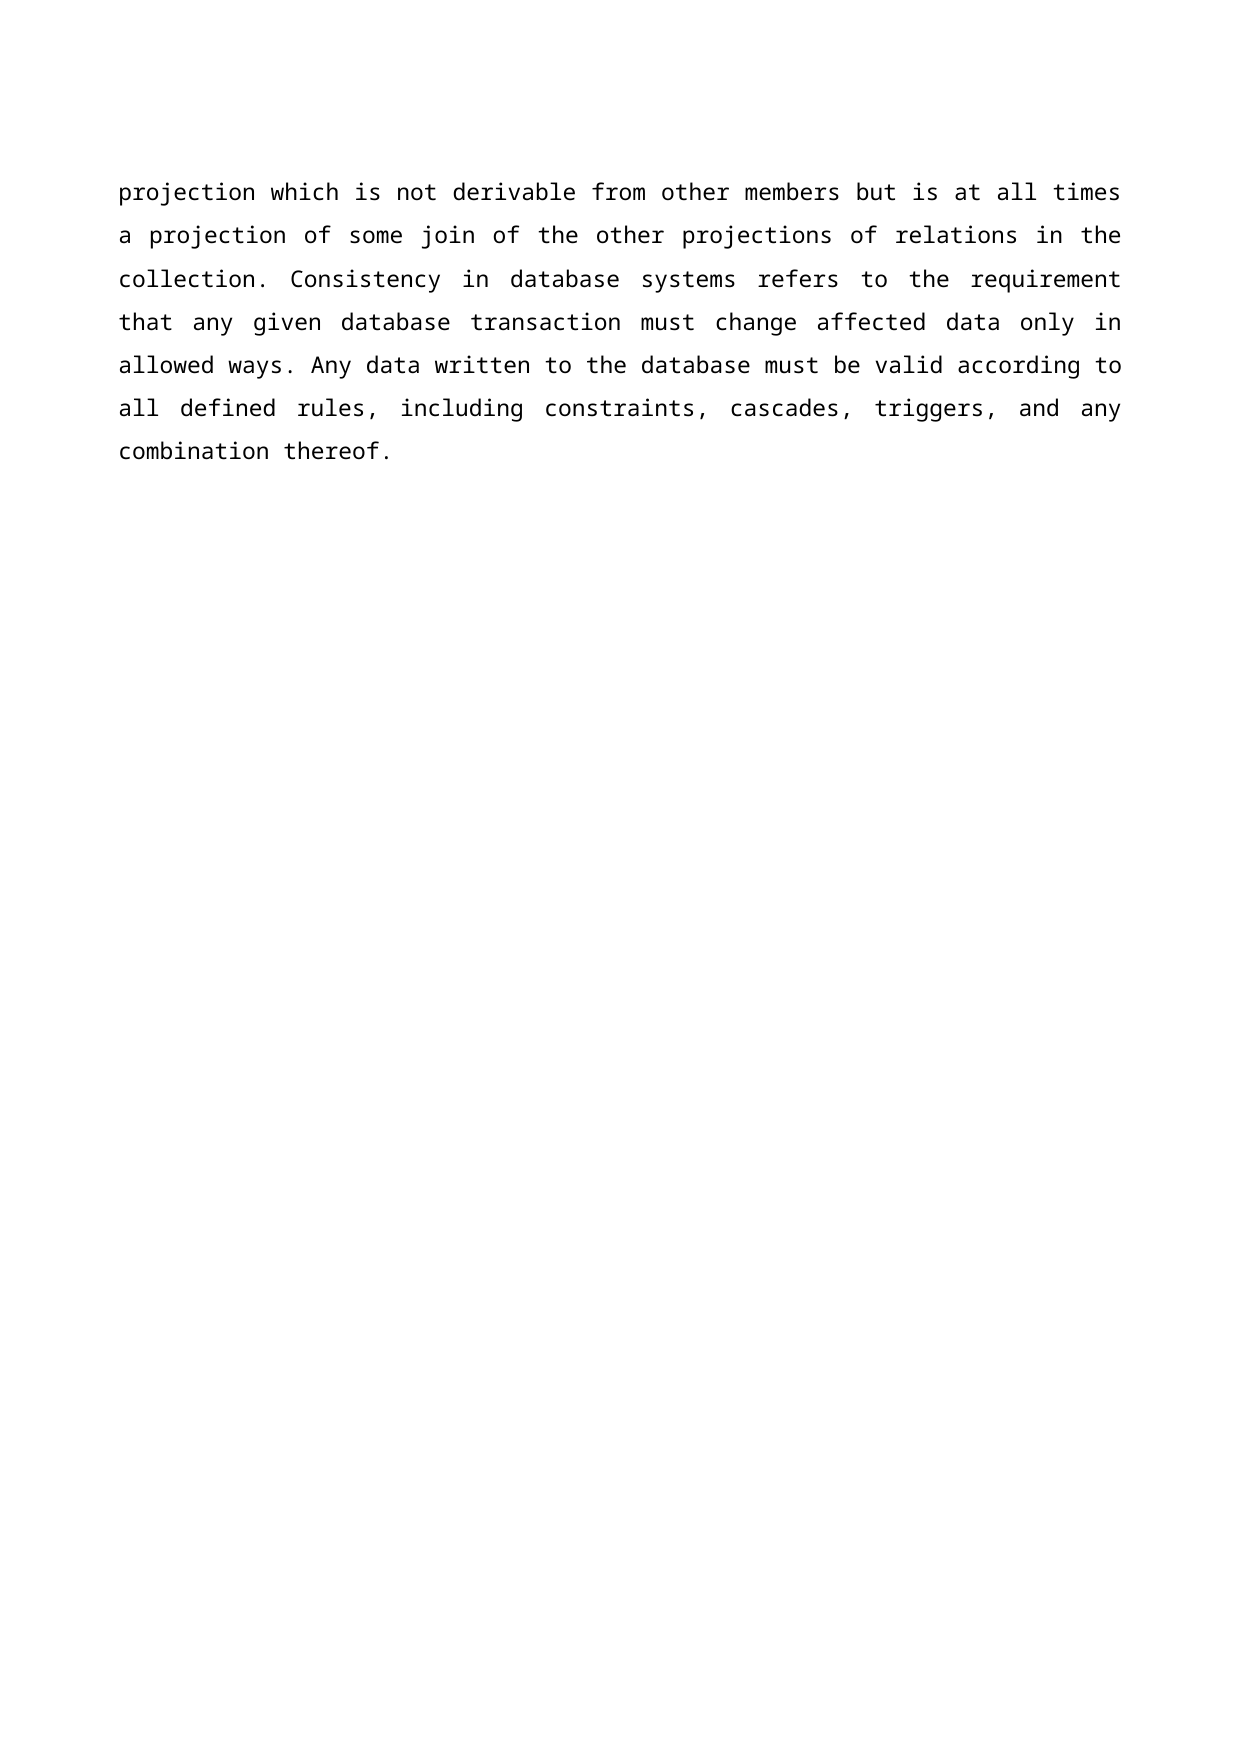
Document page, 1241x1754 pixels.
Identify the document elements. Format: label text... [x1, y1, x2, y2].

text projection which is not derivable from other members but is at all times a projection of some join of the other projections of relations in the collection. Consistency in database systems refers to the requirement that any given database transaction must change affected data only in allowed ways. Any data written to the database must be valid according to all defined rules, including constraints, cascades, triggers, and any combination thereof. [118, 176, 1122, 466]
